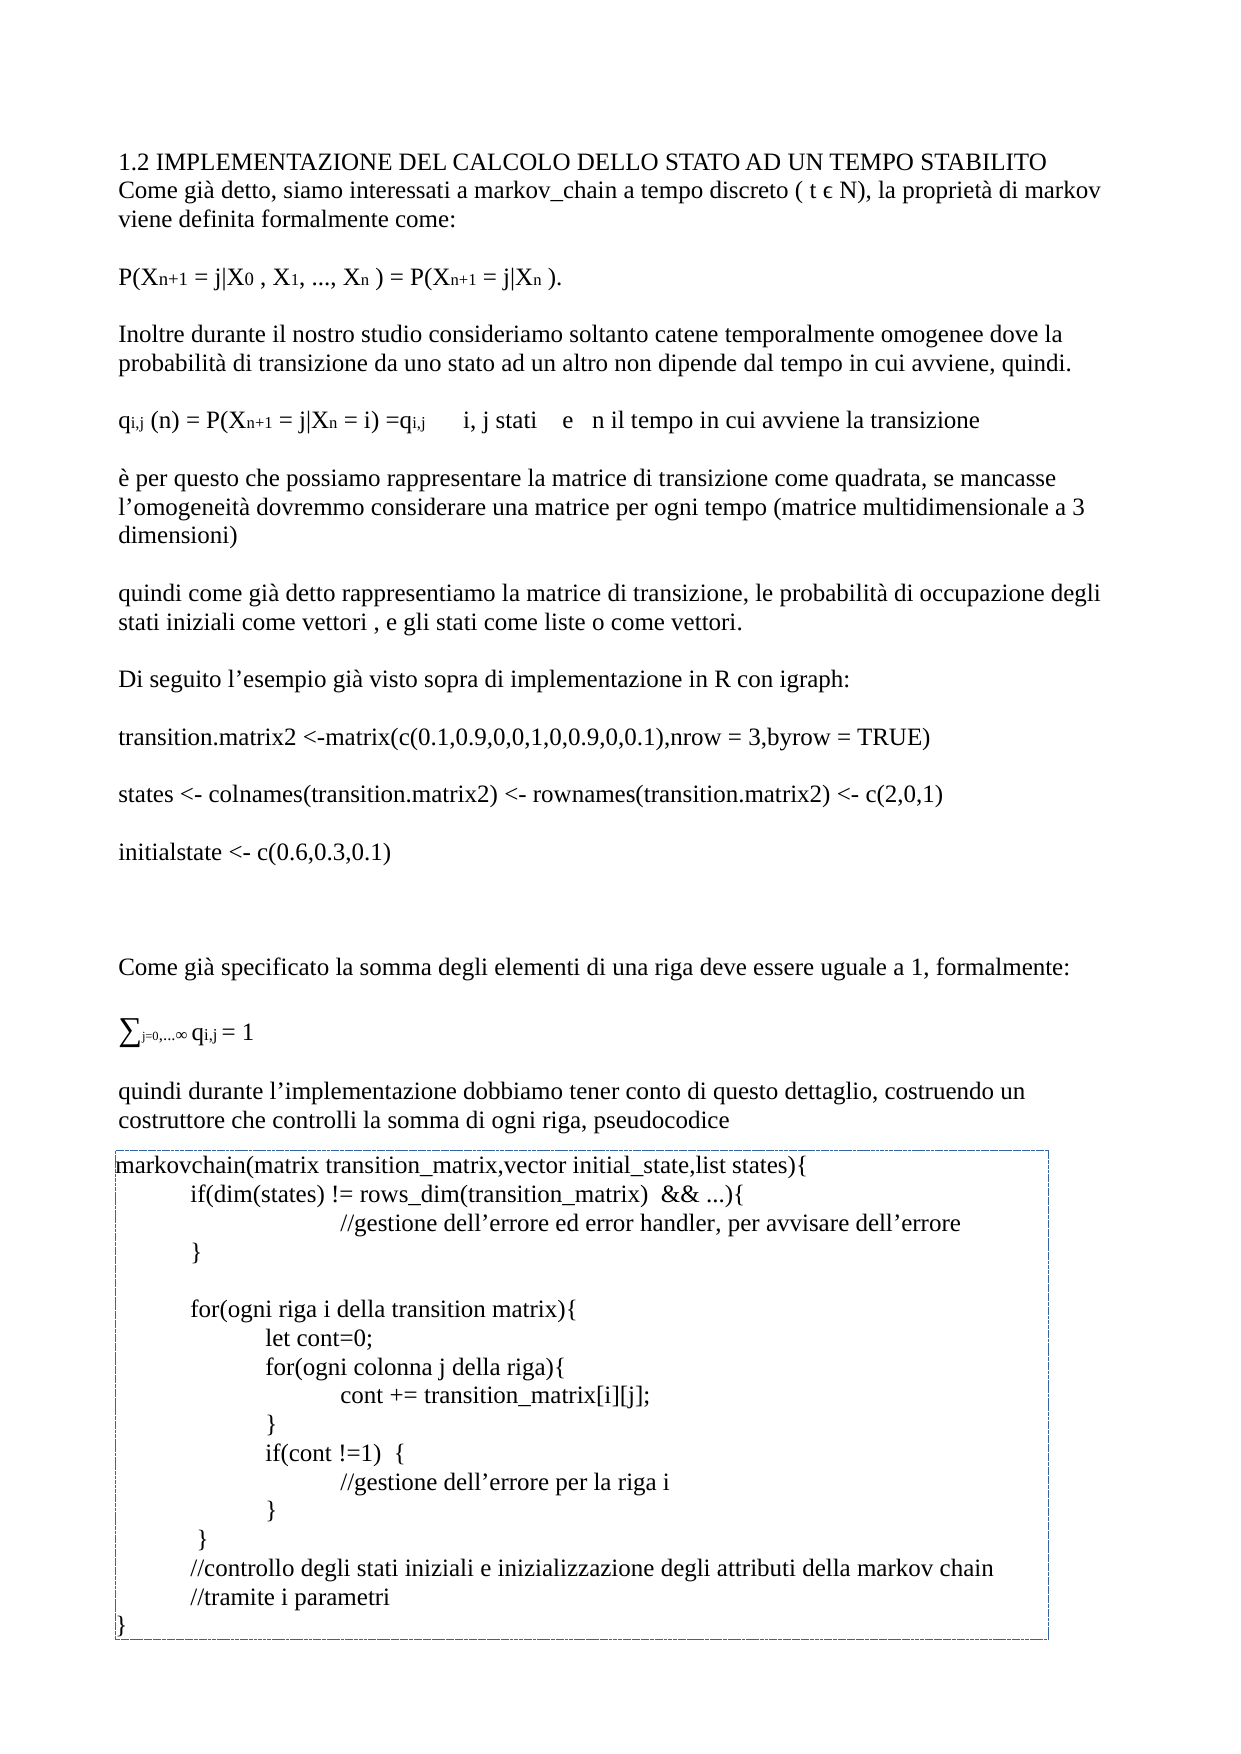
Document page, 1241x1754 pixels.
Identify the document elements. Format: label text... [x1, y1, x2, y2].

text qi,j (n) = P(Xn+1 = j|Xn = i) =qi,j i, j stati e n il tempo in cui avviene la transizione [118, 406, 1122, 434]
text Come già specificato la somma degli elementi di una riga deve essere uguale a 1, formalmente: [118, 952, 1122, 981]
text Come già detto, siamo interessati a markov_chain a tempo discreto ( t ϵ N), la proprietà di markov viene definita formalmente come: [118, 176, 1122, 233]
text transition.matrix2 <-matrix(c(0.1,0.9,0,0,1,0,0.9,0,0.1),nrow = 3,byrow = TRUE) [118, 722, 1122, 751]
text initialstate <- c(0.6,0.3,0.1) [118, 837, 1122, 866]
text states <- colnames(transition.matrix2) <- rownames(transition.matrix2) <- c(2,0,1) [118, 779, 1122, 808]
text Inoltre durante il nostro studio consideriamo soltanto catene temporalmente omogenee dove la probabilità di transizione da uno stato ad un altro non dipende dal tempo in cui avviene, quindi. [118, 319, 1122, 377]
text è per questo che possiamo rappresentare la matrice di transizione come quadrata, se mancasse l’omogeneità dovremmo considerare una matrice per ogni tempo (matrice multidimensionale a 3 dimensioni) [118, 463, 1122, 549]
text Di seguito l’esempio già visto sopra di implementazione in R con igraph: [118, 664, 1122, 693]
text ∑j=0,...∞ qi,j = 1 [118, 1009, 1122, 1048]
text quindi durante l’implementazione dobbiamo tener conto di questo dettaglio, costruendo un costruttore che controlli la somma di ogni riga, pseudocodice [118, 1076, 1122, 1134]
text quindi come già detto rappresentiamo la matrice di transizione, le probabilità di occupazione degli stati iniziali come vettori , e gli stati come liste o come vettori. [118, 578, 1122, 636]
text P(Xn+1 = j|X0 , X1, ..., Xn ) = P(Xn+1 = j|Xn ). [118, 262, 1122, 291]
text 1.2 IMPLEMENTAZIONE DEL CALCOLO DELLO STATO AD UN TEMPO STABILITO [118, 147, 1122, 176]
